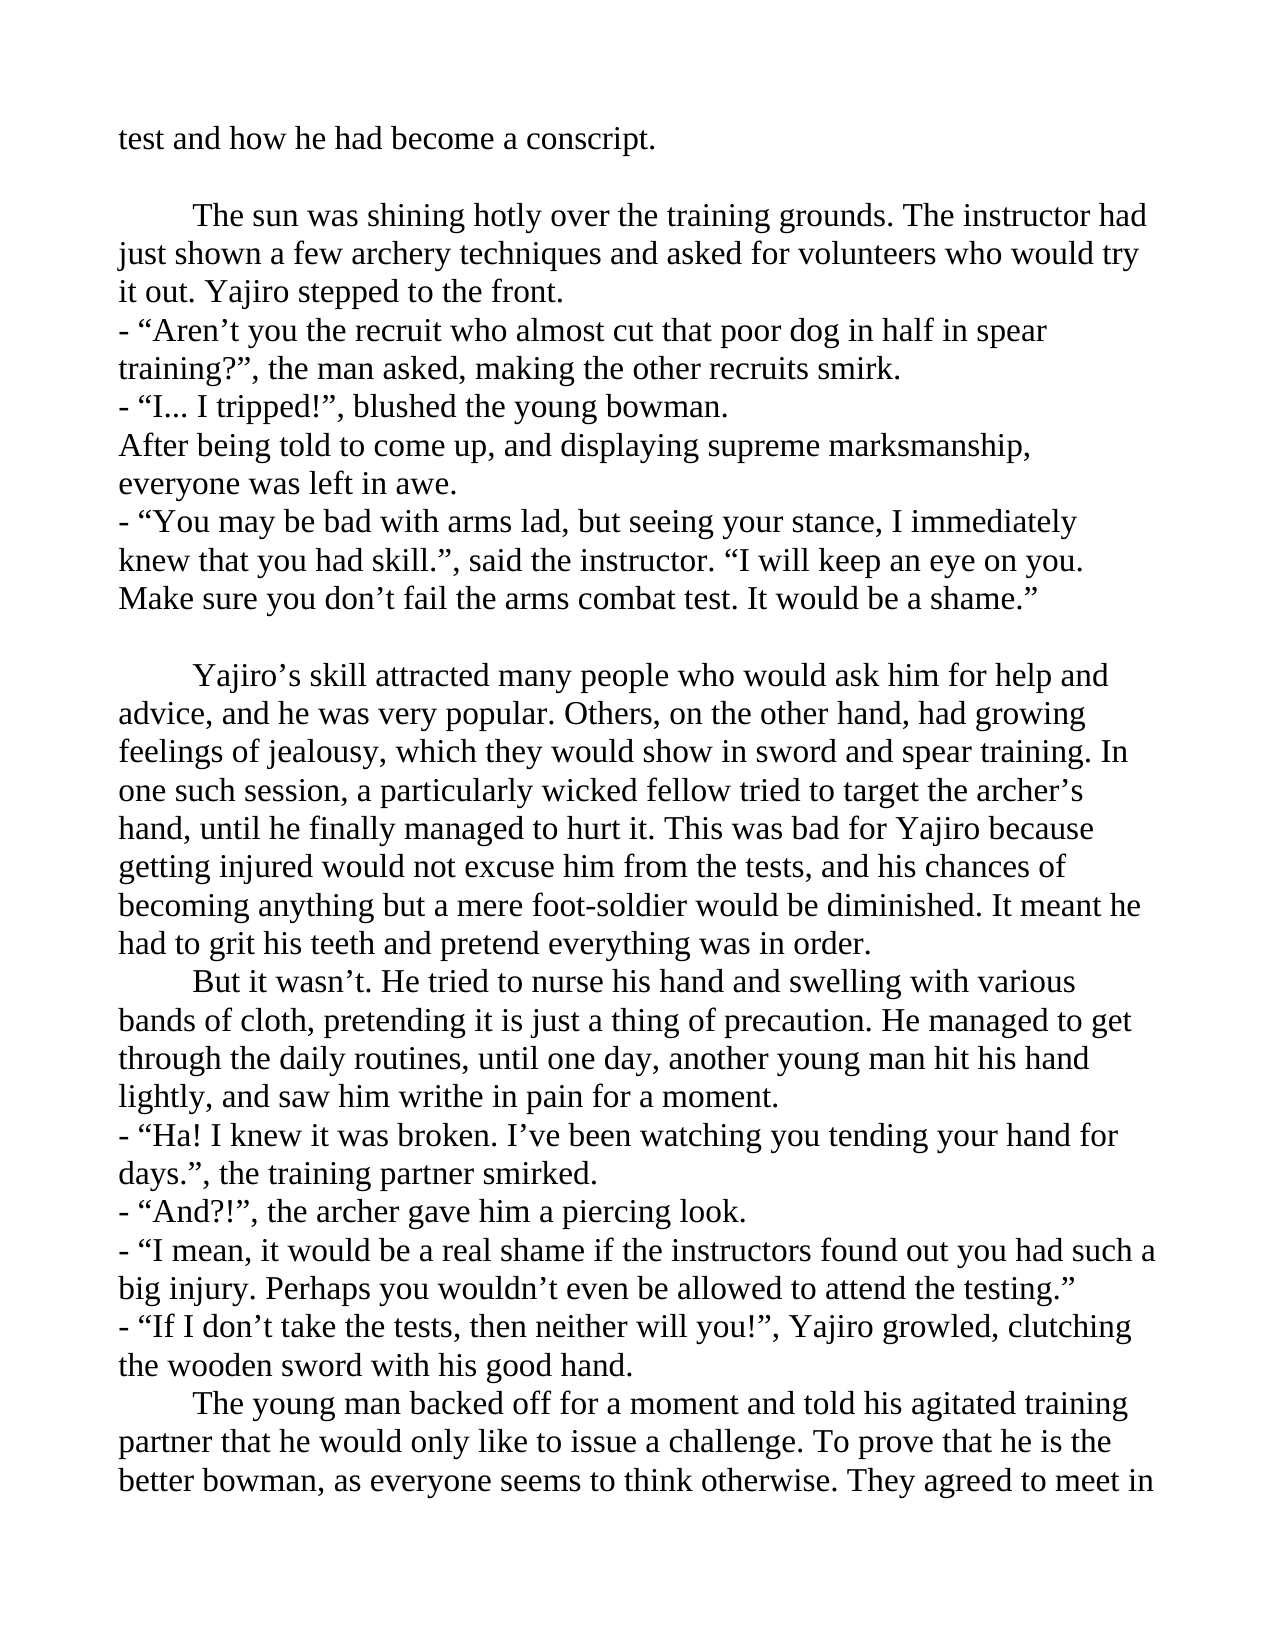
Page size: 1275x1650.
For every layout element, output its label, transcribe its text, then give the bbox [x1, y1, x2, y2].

text - “Ha! I knew it was broken. I’ve been watching you tending your hand for days.”, the training partner smirked. [118, 1115, 1157, 1191]
text - “I mean, it would be a real shame if the instructors found out you had such a big injury. Perhaps you wouldn’t even be allowed to attend the testing.” [118, 1230, 1157, 1306]
text But it wasn’t. He tried to nurse his hand and swelling with various bands of cloth, pretending it is just a thing of precaution. He managed to get through the daily routines, until one day, another young man hit his hand lightly, and saw him writhe in pain for a moment. [118, 961, 1157, 1115]
text - “I... I tripped!”, blushed the young bowman. [118, 386, 1157, 425]
text test and how he had become a conscript. [118, 118, 1157, 156]
text The young man backed off for a moment and told his agitated training partner that he would only like to issue a challenge. To prove that he is the better bowman, as everyone seems to think otherwise. They agreed to meet in [118, 1383, 1157, 1498]
text After being told to come up, and displaying supreme marksmanship, everyone was left in awe. [118, 425, 1157, 501]
text - “Aren’t you the recruit who almost cut that poor dog in half in spear training?”, the man asked, making the other recruits smirk. [118, 310, 1157, 386]
text - “You may be bad with arms lad, but seeing your stance, I immediately knew that you had skill.”, said the instructor. “I will keep an eye on you. Make sure you don’t fail the arms combat test. It would be a shame.” [118, 501, 1157, 616]
text The sun was shining hotly over the training grounds. The instructor had just shown a few archery techniques and asked for volunteers who would try it out. Yajiro stepped to the front. [118, 195, 1157, 310]
text Yajiro’s skill attracted many people who would ask him for help and advice, and he was very popular. Others, on the other hand, had growing feelings of jealousy, which they would show in sword and spear training. In one such session, a particularly wicked fellow tried to target the archer’s hand, until he finally managed to hurt it. This was bad for Yajiro because getting injured would not excuse him from the tests, and his chances of becoming anything but a mere foot-soldier would be diminished. It meant he had to grit his teeth and pretend everything was in order. [118, 655, 1157, 961]
text - “If I don’t take the tests, then neither will you!”, Yajiro growled, clutching the wooden sword with his good hand. [118, 1306, 1157, 1383]
text - “And?!”, the archer gave him a piercing look. [118, 1191, 1157, 1230]
